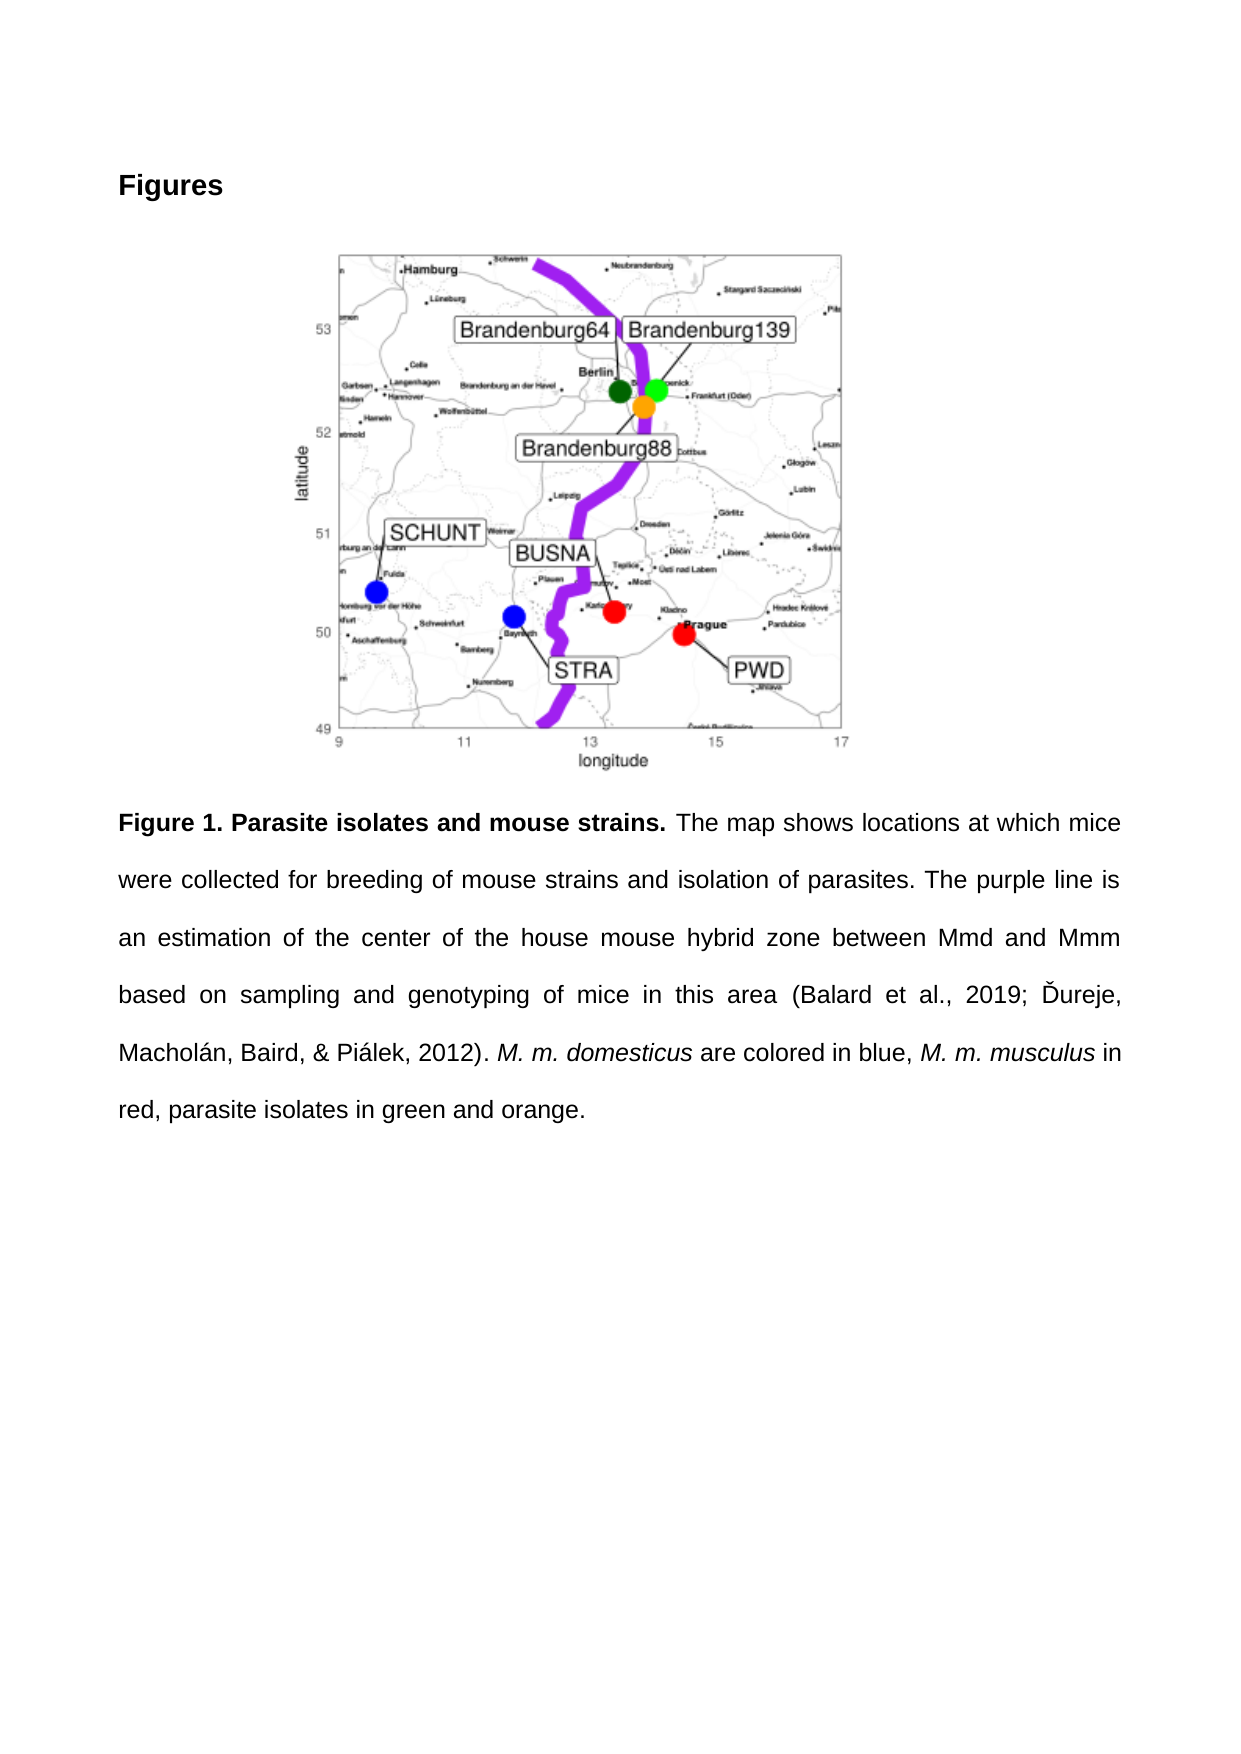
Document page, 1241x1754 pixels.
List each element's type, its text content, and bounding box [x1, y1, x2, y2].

text Figure 1. Parasite isolates and mouse strains. The map shows locations at which mice were collected for breeding of mouse strains and isolation of parasites. The purple line is an estimation of the center of the house mouse hybrid zone between Mmd and Mmm based on sampling and genotyping of mice in this area (Balard et al., 2019; Ďureje, Macholán, Baird, & Piálek, 2012). M. m. domesticus are colored in blue, M. m. musculus in red, parasite isolates in green and orange. [118, 808, 1122, 1124]
picture [287, 247, 850, 779]
subtitle Figures [118, 168, 1122, 202]
